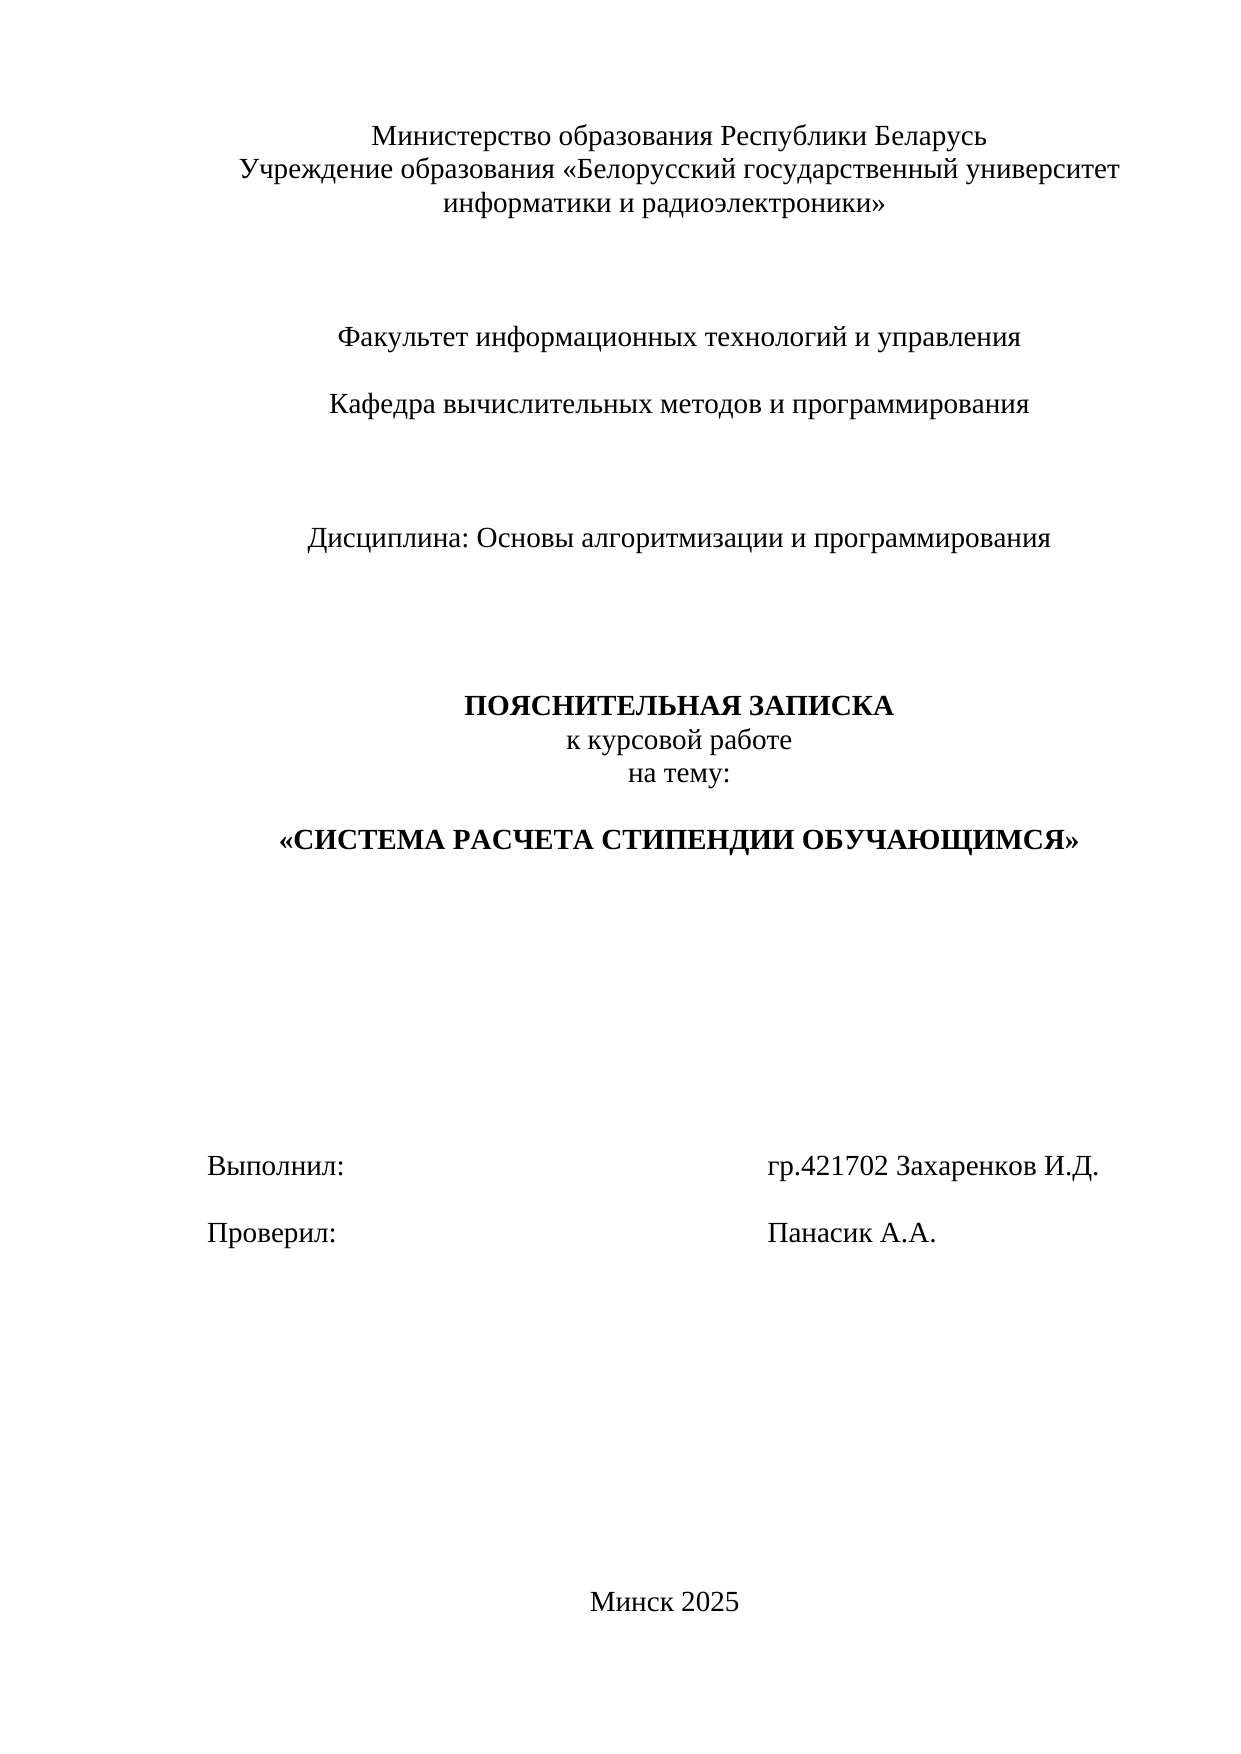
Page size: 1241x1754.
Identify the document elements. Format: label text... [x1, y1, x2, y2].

text Минск 2025 [177, 1584, 1152, 1618]
text Факультет информационных технологий и управления [177, 319, 1152, 353]
text ПОЯСНИТЕЛЬНАЯ ЗАПИСКА [177, 688, 1152, 722]
text Министерство образования Республики Беларусь [177, 118, 1152, 152]
text к курсовой работе [177, 722, 1152, 755]
text Учреждение образования «Белорусский государственный университет информатики и радиоэлектроники» [177, 152, 1152, 219]
text Дисциплина: Основы алгоритмизации и программирования [177, 521, 1152, 554]
text Кафедра вычислительных методов и программирования [177, 386, 1152, 420]
text Проверил: Панасик А.А. [177, 1215, 1152, 1249]
text «СИСТЕМА РАСЧЕТА СТИПЕНДИИ ОБУЧАЮЩИМСЯ» [177, 822, 1152, 856]
text на тему: [177, 755, 1152, 789]
text Выполнил: гр.421702 Захаренков И.Д. [177, 1148, 1152, 1182]
